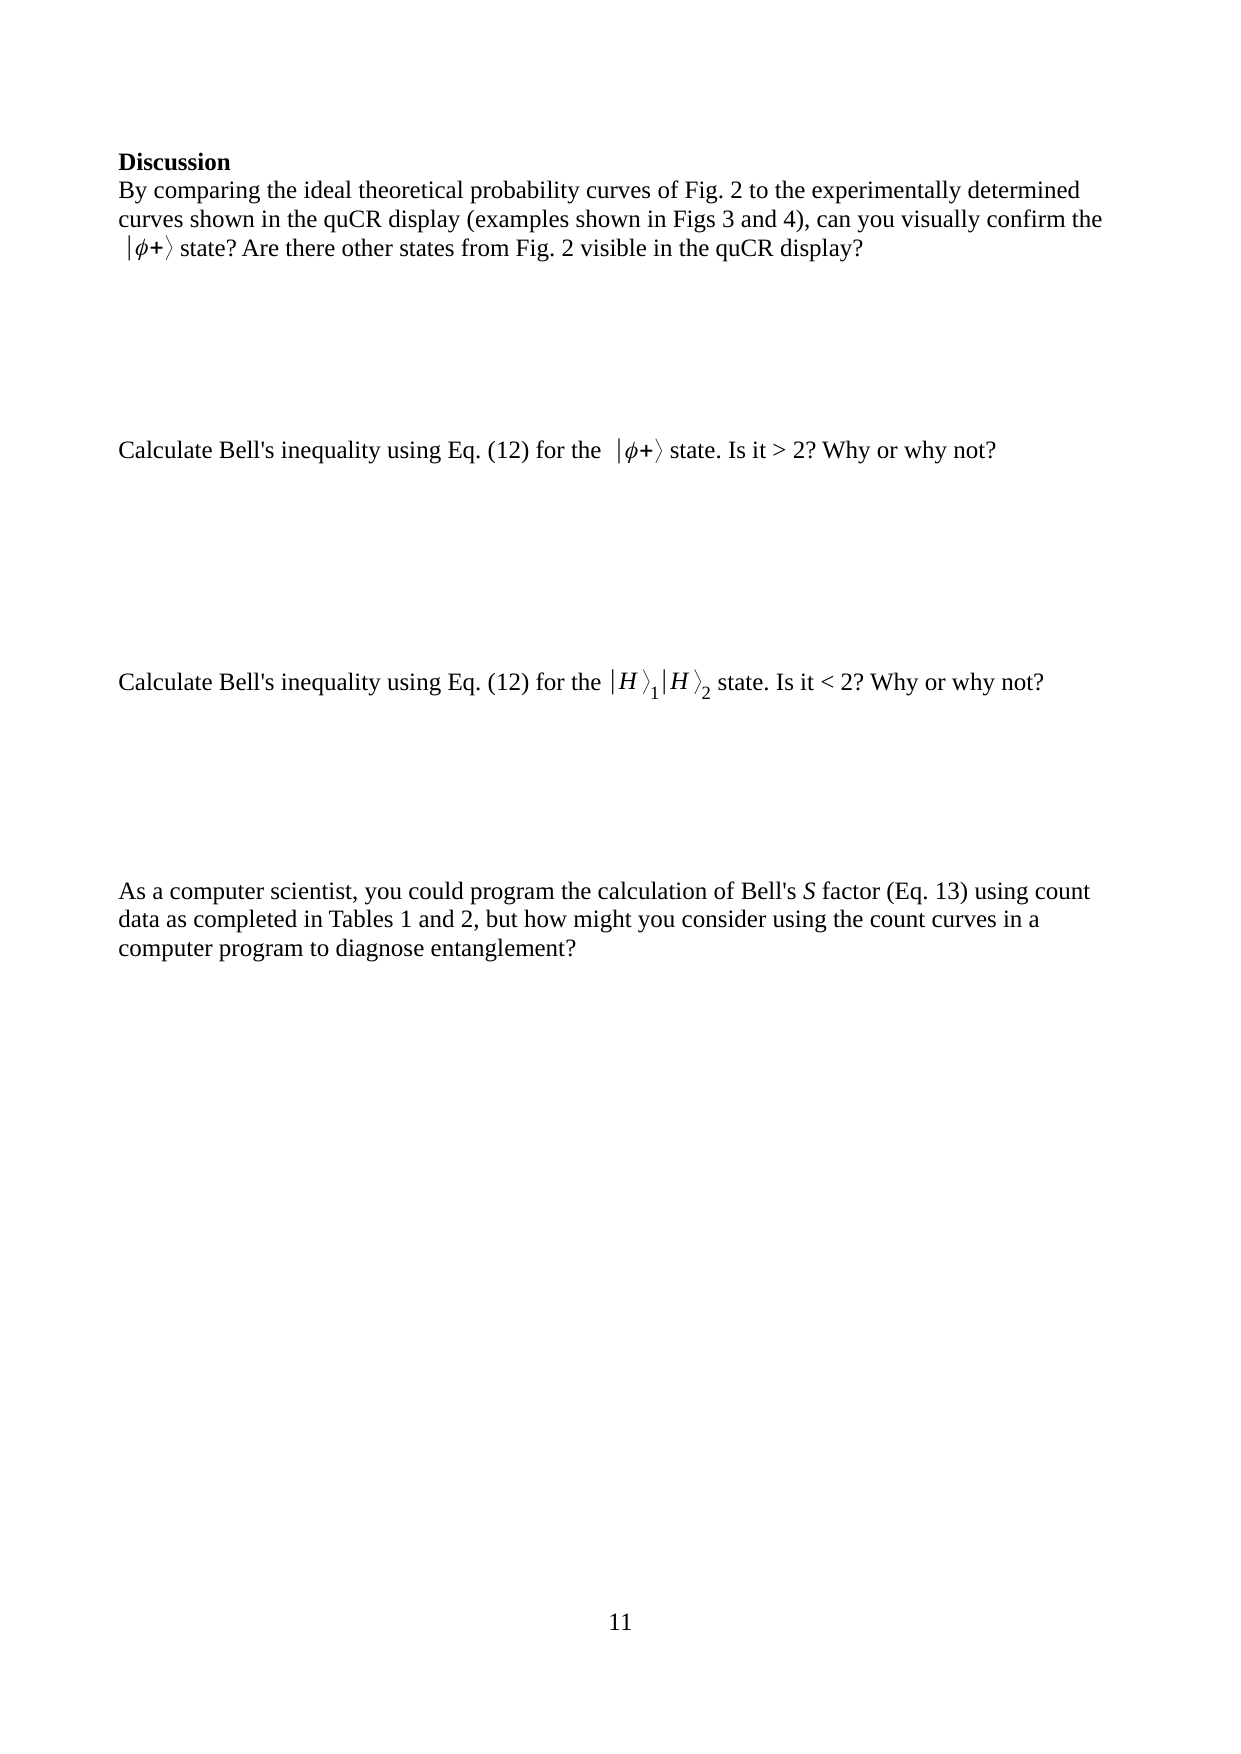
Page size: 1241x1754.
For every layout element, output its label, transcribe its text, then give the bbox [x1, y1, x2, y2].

text As a computer scientist, you could program the calculation of Bell's S factor (Eq. 13) using count data as completed in Tables 1 and 2, but how might you consider using the count curves in a computer program to diagnose entanglement? [118, 876, 1122, 962]
text Calculate Bell's inequality using Eq. (12) for thestate. Is it < 2? Why or why not? [118, 667, 1122, 703]
text Discussion [118, 147, 1122, 176]
text By comparing the ideal theoretical probability curves of Fig. 2 to the experimentally determined curves shown in the quCR display (examples shown in Figs 3 and 4), can you visually confirm thestate? Are there other states from Fig. 2 visible in the quCR display? [118, 176, 1122, 263]
text Calculate Bell's inequality using Eq. (12) for the state. Is it > 2? Why or why not? [118, 436, 1122, 465]
